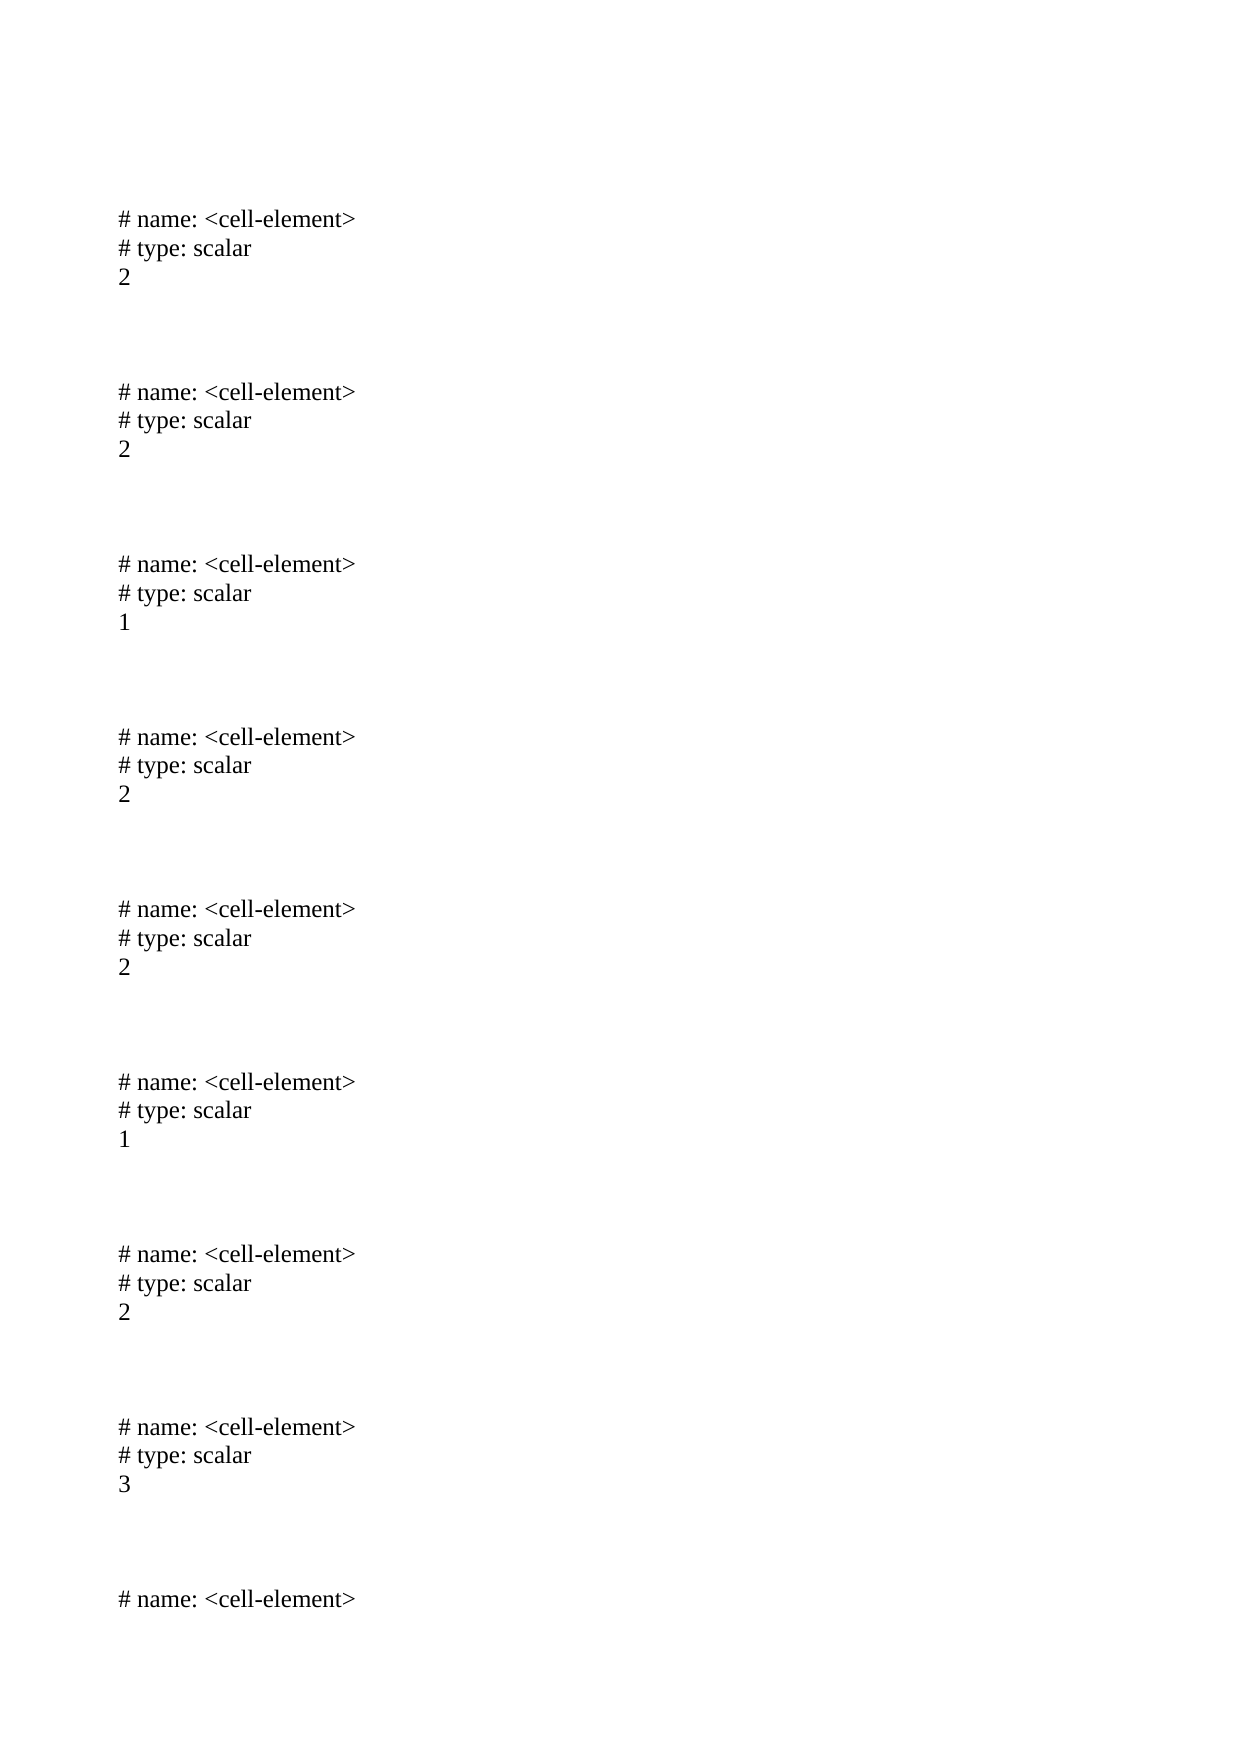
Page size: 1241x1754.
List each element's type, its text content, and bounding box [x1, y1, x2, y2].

text # name: <cell-element> [118, 722, 1122, 751]
text # type: scalar [118, 578, 1122, 607]
text # type: scalar [118, 406, 1122, 434]
text # name: <cell-element> [118, 894, 1122, 923]
text # name: <cell-element> [118, 1412, 1122, 1441]
text # type: scalar [118, 1096, 1122, 1124]
text # type: scalar [118, 1268, 1122, 1297]
text # type: scalar [118, 751, 1122, 779]
text 3 [118, 1469, 1122, 1498]
text # type: scalar [118, 233, 1122, 262]
text # name: <cell-element> [118, 377, 1122, 406]
text 2 [118, 952, 1122, 981]
text # type: scalar [118, 1441, 1122, 1469]
text 2 [118, 434, 1122, 463]
text # name: <cell-element> [118, 549, 1122, 578]
text 1 [118, 607, 1122, 636]
text # name: <cell-element> [118, 1067, 1122, 1096]
text # name: <cell-element> [118, 1239, 1122, 1268]
text 2 [118, 1297, 1122, 1326]
text 2 [118, 262, 1122, 291]
text # name: <cell-element> [118, 204, 1122, 233]
text # name: <cell-element> [118, 1584, 1122, 1613]
text 1 [118, 1124, 1122, 1153]
text 2 [118, 779, 1122, 808]
text # type: scalar [118, 923, 1122, 952]
